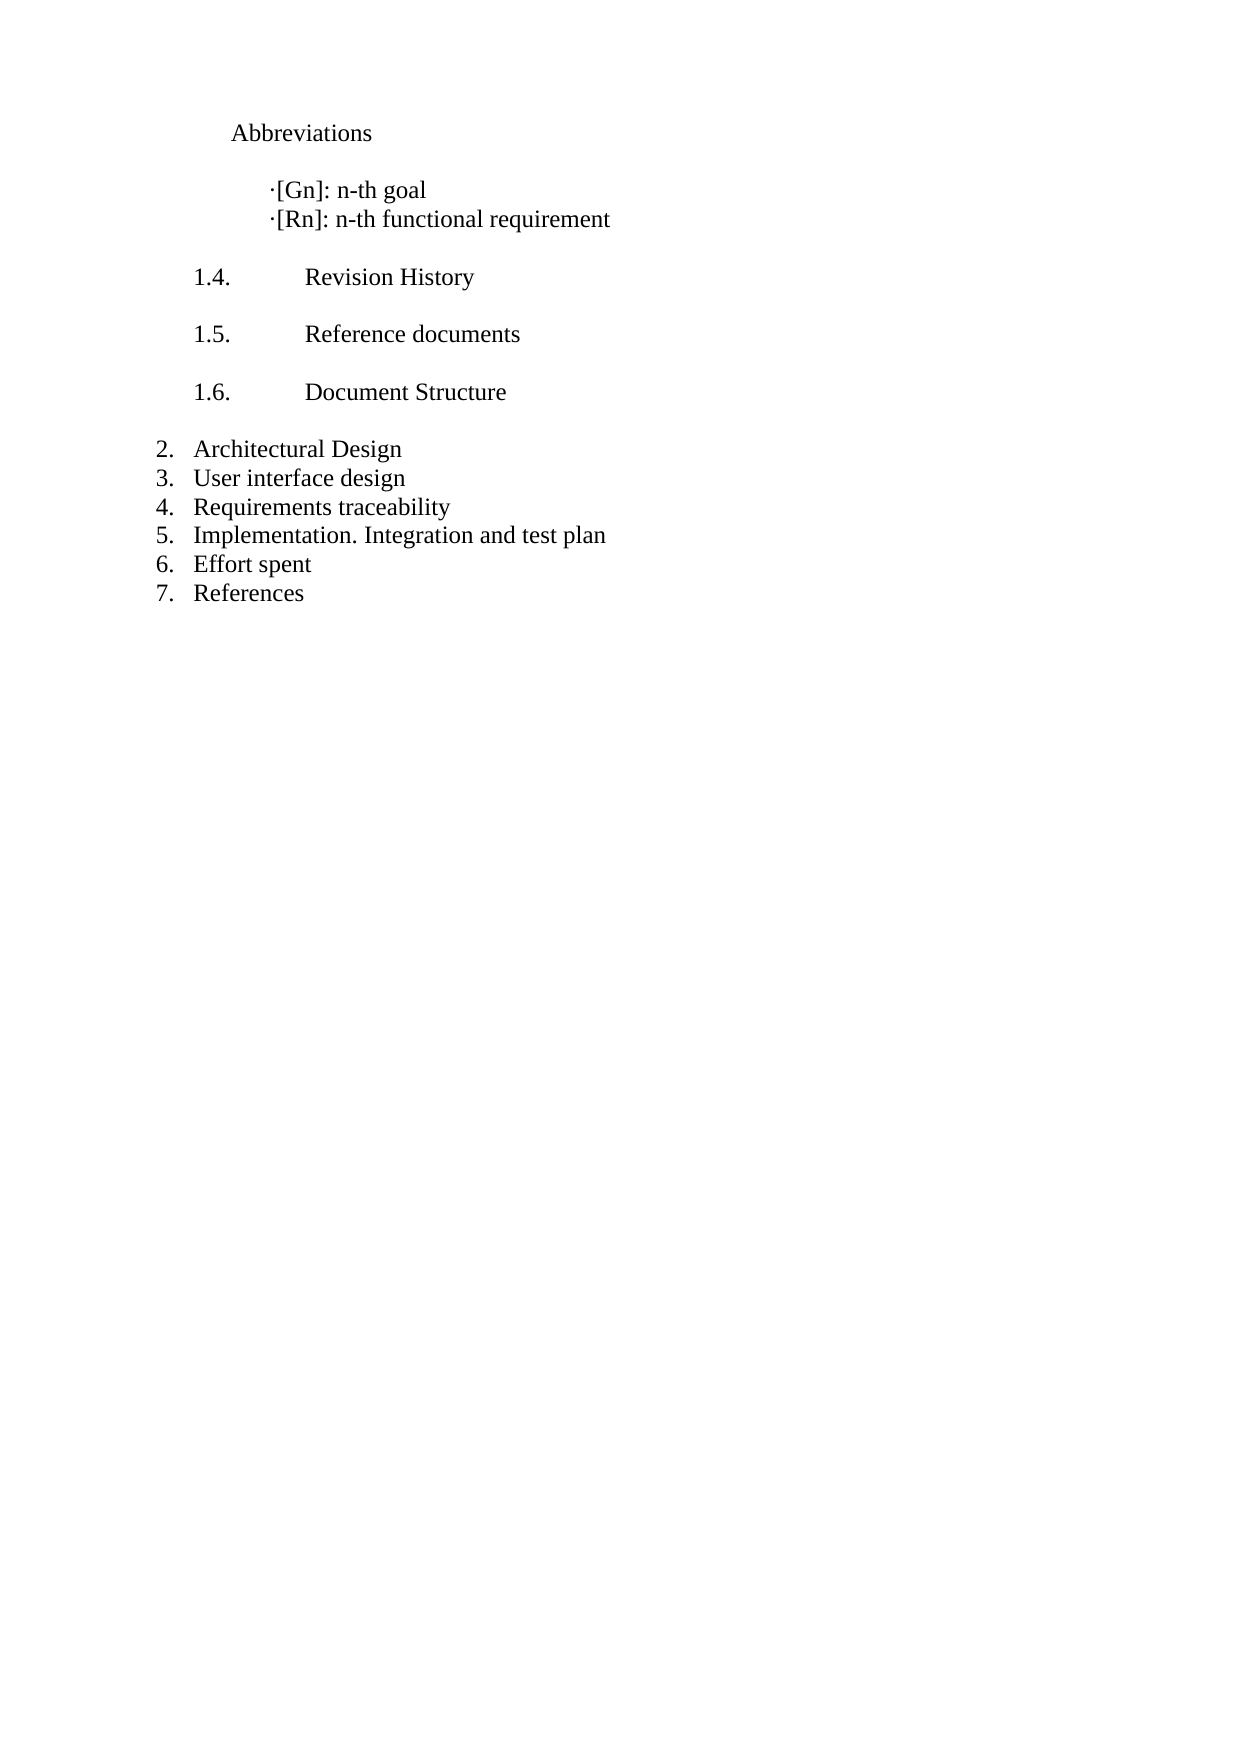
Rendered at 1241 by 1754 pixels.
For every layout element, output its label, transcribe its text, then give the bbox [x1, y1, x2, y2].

list Requirements traceability [156, 492, 1122, 521]
list Abbreviations [193, 118, 1122, 147]
list References [156, 578, 1122, 607]
list Effort spent [156, 549, 1122, 578]
list Implementation. Integration and test plan [156, 521, 1122, 549]
list User interface design [156, 463, 1122, 492]
list ·[Gn]: n-th goal [231, 176, 1122, 204]
list Architectural Design [156, 434, 1122, 463]
list Revision History [193, 262, 1122, 291]
list Document Structure [193, 377, 1122, 406]
list Reference documents [193, 319, 1122, 348]
list ·[Rn]: n-th functional requirement [231, 204, 1122, 233]
